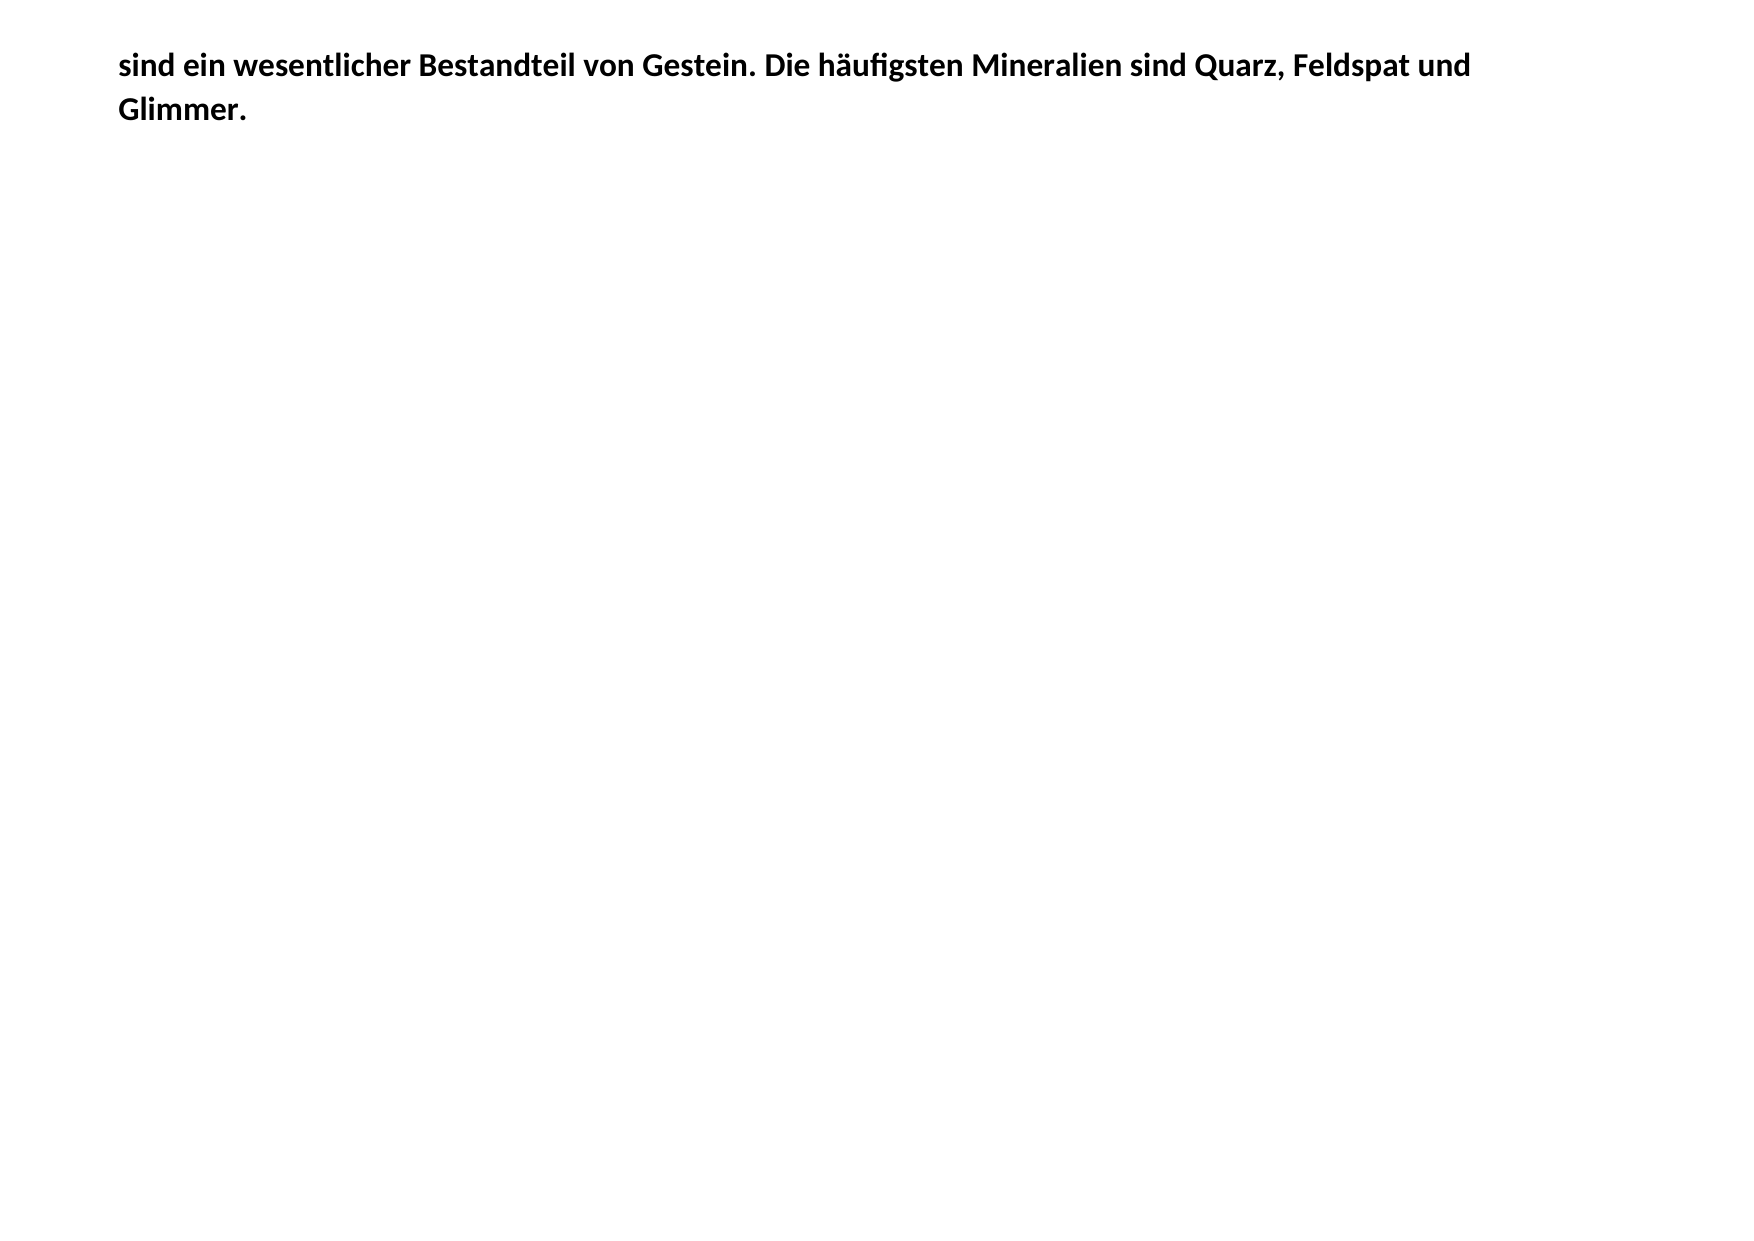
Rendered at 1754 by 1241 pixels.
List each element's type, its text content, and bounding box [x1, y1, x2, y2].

text sind ein wesentlicher Bestandteil von Gestein. Die häufigsten Mineralien sind Quarz, Feldspat und Glimmer. [118, 44, 1606, 129]
